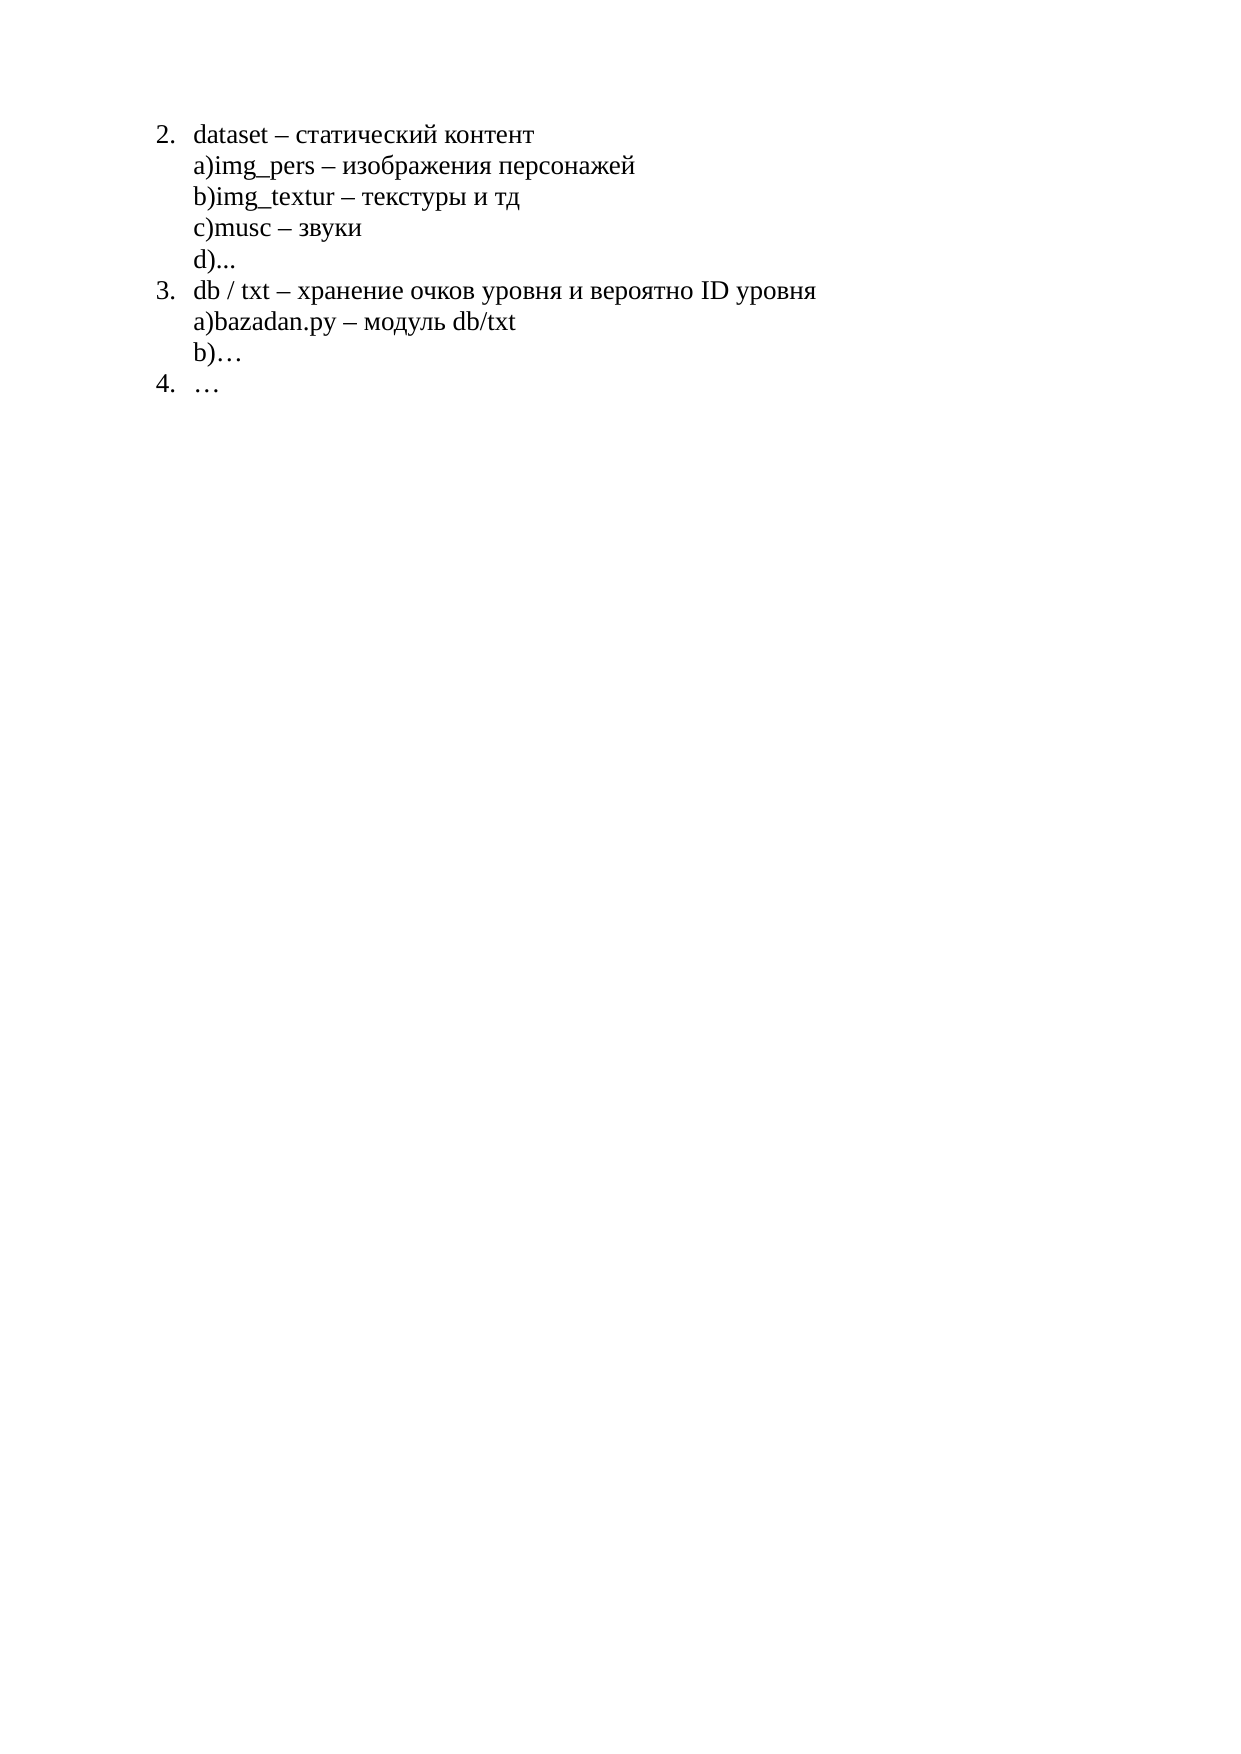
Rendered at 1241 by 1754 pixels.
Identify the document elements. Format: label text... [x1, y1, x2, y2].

list c)musс – звуки [156, 212, 1122, 243]
list a)bazadan.py – модуль db/txt [156, 305, 1122, 336]
list a)img_pers – изображения персонажей [156, 149, 1122, 180]
list b)… [156, 336, 1122, 367]
list b)img_textur – текстуры и тд [156, 180, 1122, 212]
list db / txt – хранение очков уровня и вероятно ID уровня [156, 274, 1122, 305]
list … [156, 367, 1122, 398]
list dataset – статический контент [156, 118, 1122, 149]
list d)... [156, 243, 1122, 274]
